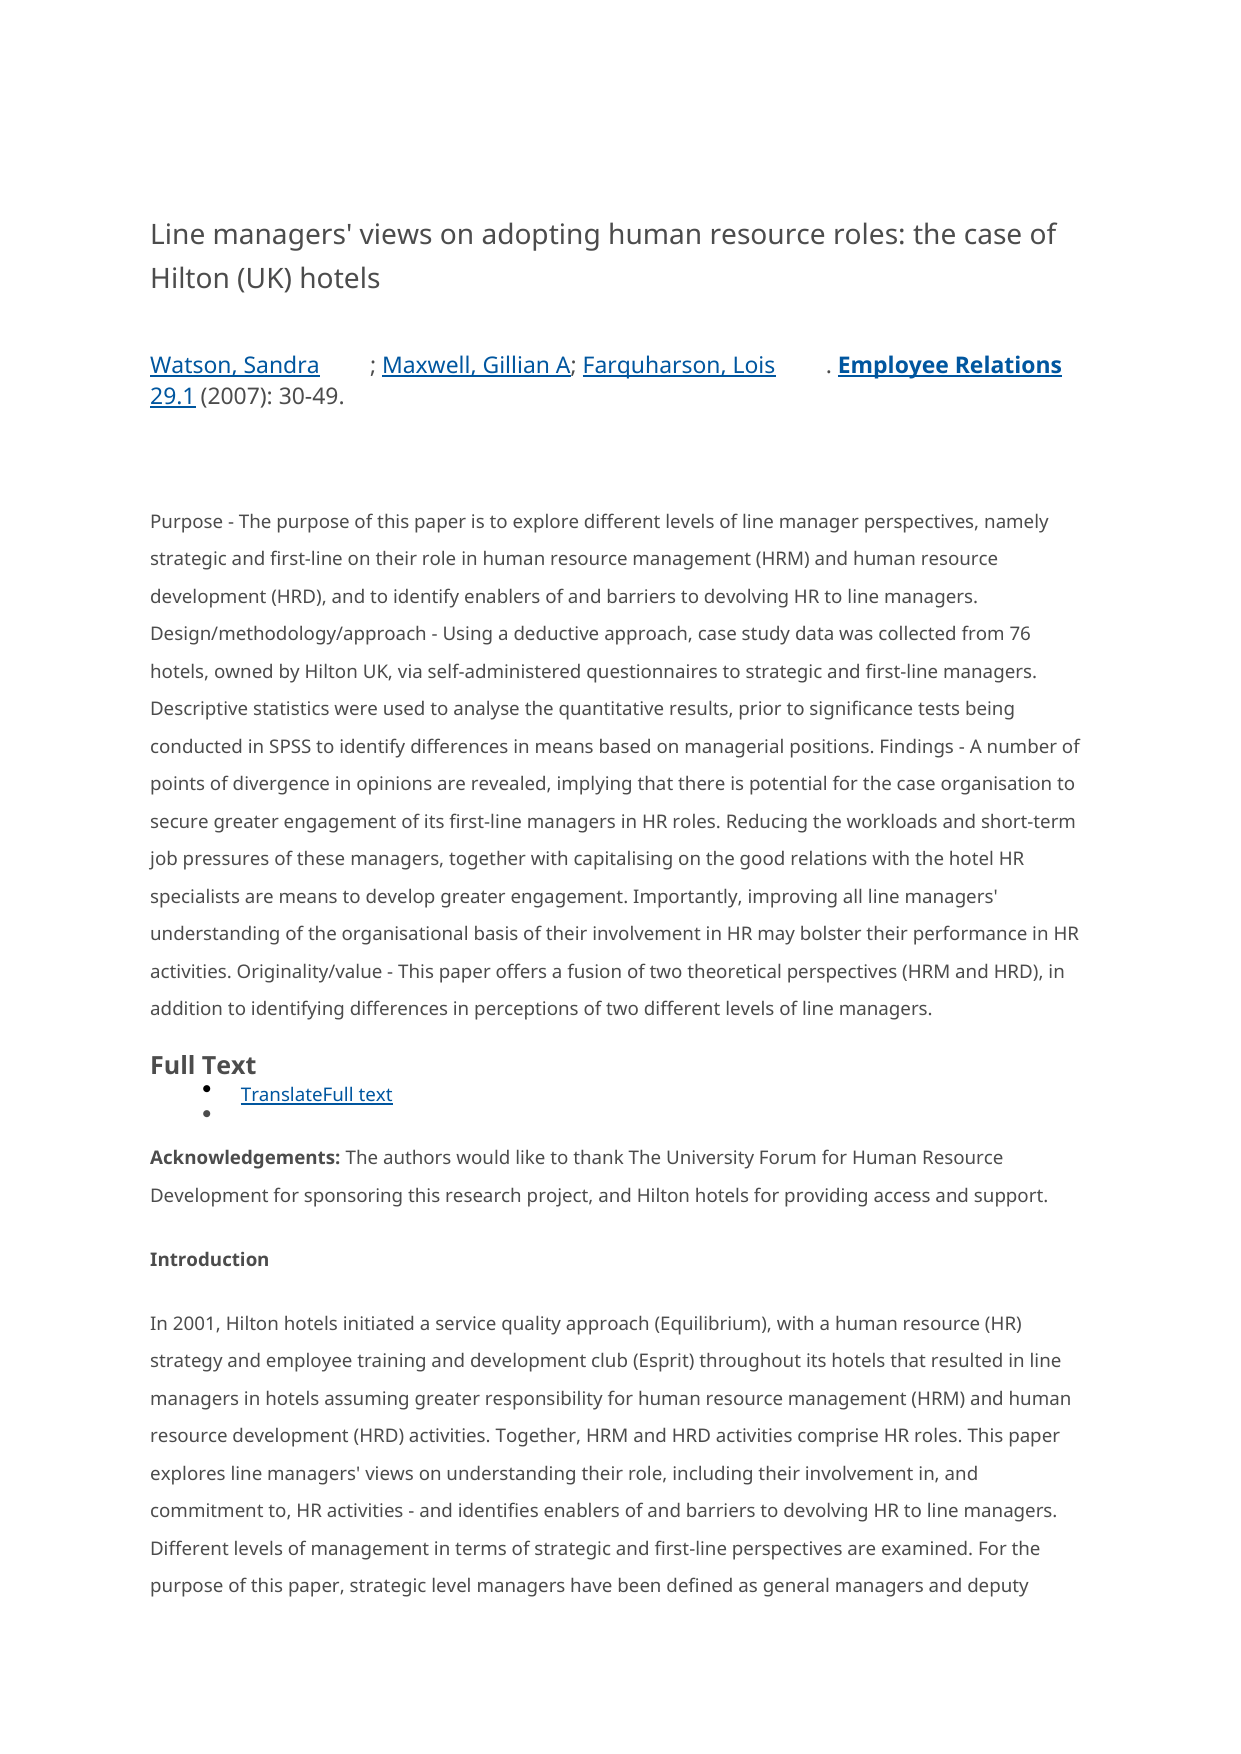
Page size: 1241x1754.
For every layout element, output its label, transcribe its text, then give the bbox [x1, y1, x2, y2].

text Watson, Sandra; Maxwell, Gillian A; Farquharson, Lois. Employee Relations29.1(2007): 30-49. [150, 323, 1090, 411]
text Purpose - The purpose of this paper is to explore different levels of line manager perspectives, namely strategic and first-line on their role in human resource management (HRM) and human resource development (HRD), and to identify enablers of and barriers to devolving HR to line managers. Design/methodology/approach - Using a deductive approach, case study data was collected from 76 hotels, owned by Hilton UK, via self-administered questionnaires to strategic and first-line managers. Descriptive statistics were used to analyse the quantitative results, prior to significance tests being conducted in SPSS to identify differences in means based on managerial positions. Findings - A number of points of divergence in opinions are revealed, implying that there is potential for the case organisation to secure greater engagement of its first-line managers in HR roles. Reducing the workloads and short-term job pressures of these managers, together with capitalising on the good relations with the hotel HR specialists are means to develop greater engagement. Importantly, improving all line managers' understanding of the organisational basis of their involvement in HR may bolster their performance in HR activities. Originality/value - This paper offers a fusion of two theoretical perspectives (HRM and HRD), in addition to identifying differences in perceptions of two different levels of line managers. [150, 496, 1090, 1021]
text Acknowledgements: The authors would like to thank The University Forum for Human Resource Development for sponsoring this research project, and Hilton hotels for providing access and support. [150, 1133, 1090, 1208]
subtitle Line managers' views on adopting human resource roles: the case of Hilton (UK) hotels [150, 214, 1090, 296]
text In 2001, Hilton hotels initiated a service quality approach (Equilibrium), with a human resource (HR) strategy and employee training and development club (Esprit) throughout its hotels that resulted in line managers in hotels assuming greater responsibility for human resource management (HRM) and human resource development (HRD) activities. Together, HRM and HRD activities comprise HR roles. This paper explores line managers' views on understanding their role, including their involvement in, and commitment to, HR activities - and identifies enablers of and barriers to devolving HR to line managers. Different levels of management in terms of strategic and first-line perspectives are examined. For the purpose of this paper, strategic level managers have been defined as general managers and deputy [150, 1298, 1090, 1598]
list TranslateFull text [203, 1082, 1074, 1107]
text Introduction [150, 1234, 1090, 1272]
text Full Text [150, 1048, 1090, 1082]
